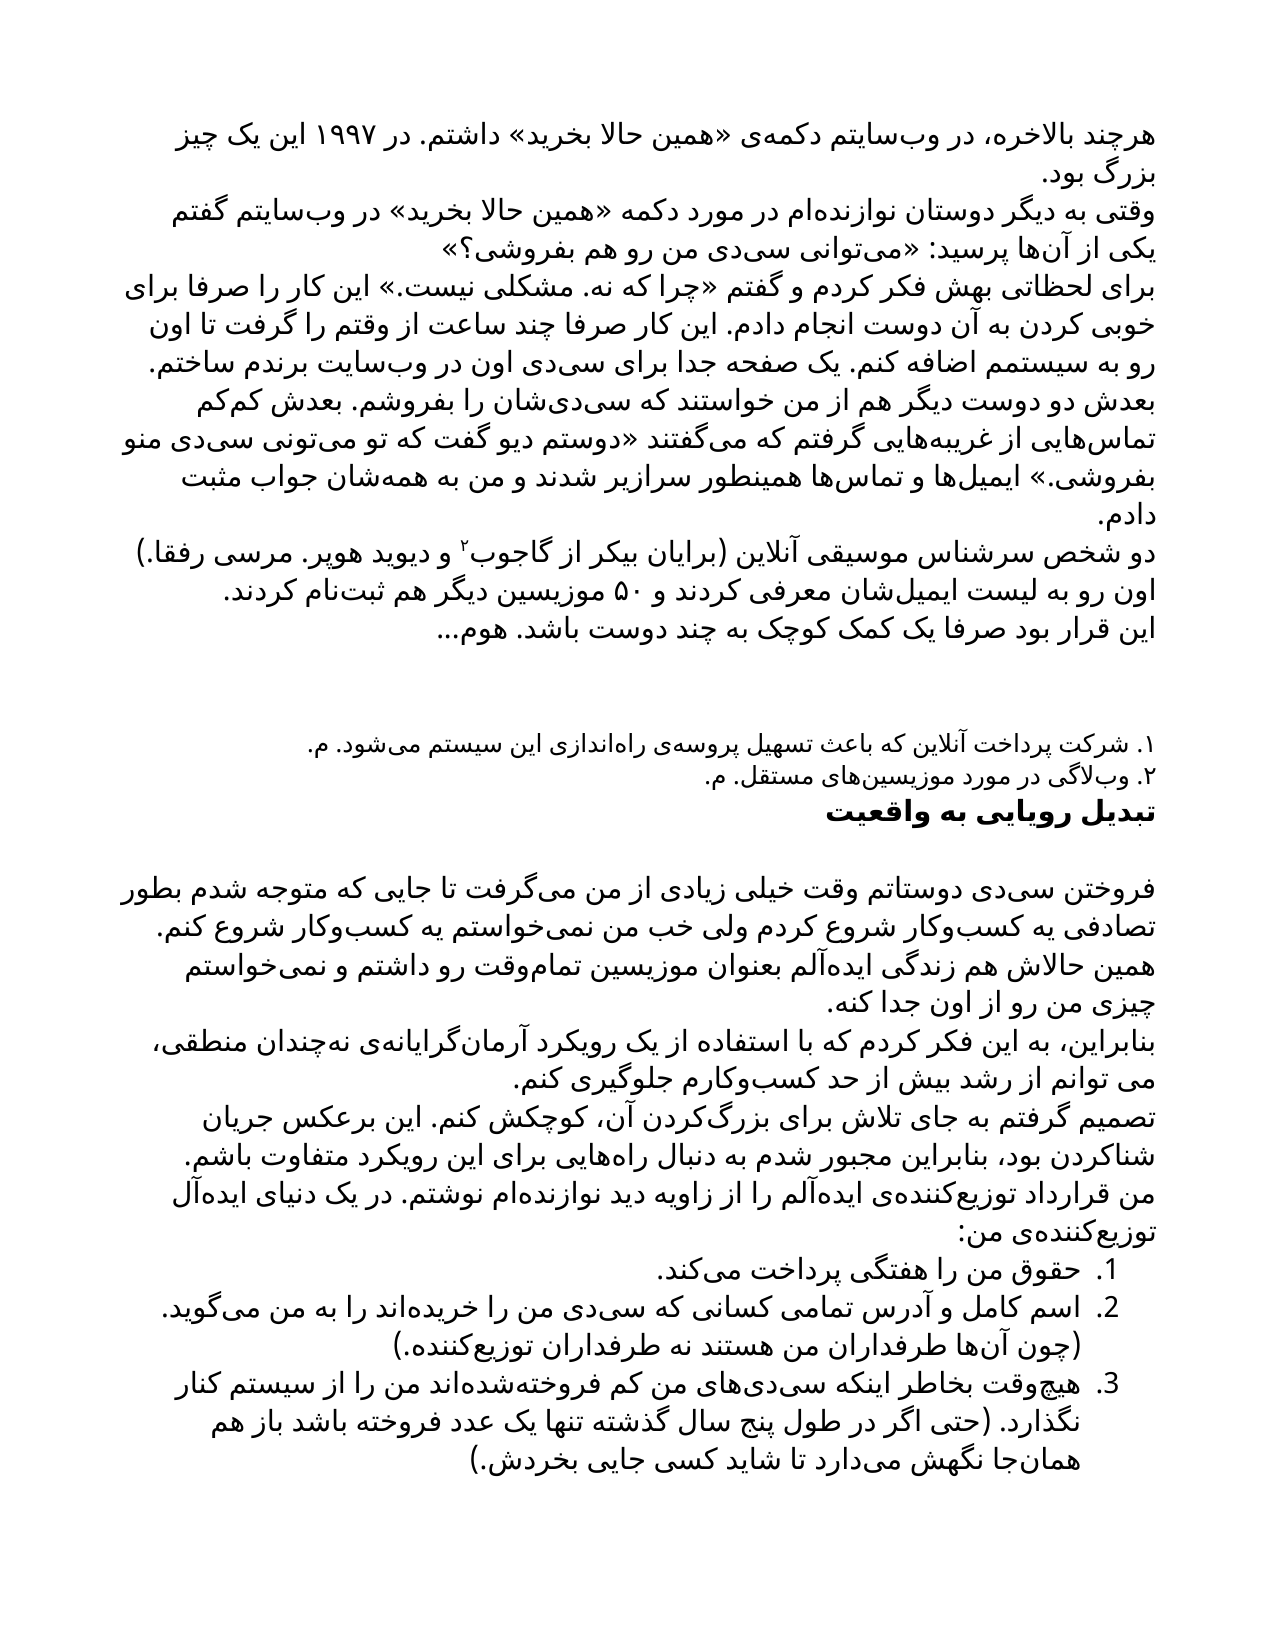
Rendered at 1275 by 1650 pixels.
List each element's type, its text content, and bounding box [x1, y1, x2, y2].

text من قرارداد توزیع‌کننده‌ی ایده‌آلم را از زاویه دید نوازنده‌ام نوشتم. در یک دنیای ایده‌آل توزیع‌کننده‌ی من: [118, 1177, 1157, 1253]
text تصمیم گرفتم به جای تلاش برای بزرگ‌کردن آن، کوچکش کنم. این برعکس جریان شناکردن بود، بنابراین مجبور شدم به دنبال راه‌هایی برای این رویکرد متفاوت باشم. [118, 1101, 1157, 1177]
text ۱. شرکت پرداخت آنلاین که باعث تسهیل پروسه‌ی راه‌اندازی این سیستم می‌شود. م. [118, 730, 1157, 762]
text برای لحظاتی بهش فکر کردم و گفتم «چرا که نه. مشکلی نیست.» این کار را صرفا برای خوبی کردن به آن دوست انجام دادم. این کار صرفا چند ساعت از وقتم را گرفت تا اون رو به سیستمم اضافه کنم. یک صفحه جدا برای سی‌دی اون در وب‌سایت برندم ساختم. [118, 270, 1157, 384]
list حقوق من را هفتگی پرداخت می‌کند. [118, 1253, 1119, 1291]
text ۲. وب‌لاگی در مورد موزیسین‌های مستقل. م. [118, 762, 1157, 795]
text بعدش دو دوست دیگر هم از من خواستند که سی‌دی‌شان را بفروشم. بعدش کم‌کم تماس‌هایی از غریبه‌هایی گرفتم که می‌گفتند «دوستم دیو گفت که تو می‌تونی سی‌دی منو بفروشی.» ایمیل‌ها و تماس‌ها همینطور سرازیر شدند و من به همه‌شان جواب مثبت دادم. [118, 384, 1157, 536]
list اسم کامل و آدرس تمامی کسانی که سی‌دی من را خریده‌اند را به من می‌گوید. (چون آن‌ها طرفداران من هستند نه طرفداران توزیع‌کننده.) [118, 1291, 1119, 1367]
text فروختن سی‌دی دوستاتم وقت خیلی زیادی از من می‌گرفت تا جایی که متوجه شدم بطور تصادفی یه کسب‌وکار شروع کردم ولی خب من نمی‌خواستم یه کسب‌وکار شروع کنم. همین حالاش هم زندگی ایده‌آلم بعنوان موزیسین تمام‌وقت رو داشتم و نمی‌خواستم چیزی من رو از اون جدا کنه. [118, 873, 1157, 1025]
text هرچند بالاخره، در وب‌سایتم دکمه‌ی «همین حالا بخرید» داشتم. در ۱۹۹۷ این یک چیز بزرگ بود. [118, 118, 1157, 194]
text این قرار بود صرفا یک کمک کوچک به چند دوست باشد. هوم... [118, 612, 1157, 650]
text دو شخص سرشناس موسیقی آنلاین (برایان بیکر از گاجوب۲ و دیوید هوپر. مرسی رفقا.) اون رو به لیست ایمیل‌شان معرفی کردند و ۵۰ موزیسین دیگر هم ثبت‌نام کردند. [118, 536, 1157, 612]
text تبدیل رویایی به واقعیت [118, 795, 1157, 833]
list هیچ‌وقت بخاطر اینکه سی‌دی‌های من کم فروخته‌شده‌اند من را از سیستم کنار نگذارد. (حتی اگر در طول پنج سال گذشته تنها یک عدد فروخته باشد باز هم همان‌جا نگهش می‌دارد تا شاید کسی جایی بخردش.) [118, 1367, 1119, 1481]
text بنابراین، به این فکر کردم که با استفاده از یک رویکرد آرمان‌گرایانه‌ی نه‌چندان منطقی، می توانم از رشد بیش از حد کسب‌وکارم جلوگیری کنم. [118, 1025, 1157, 1101]
text وقتی به دیگر دوستان نوازنده‌ام در مورد دکمه «همین حالا بخرید» در وب‌سایتم گفتم یکی از آن‌ها پرسید: «می‌توانی سی‌دی من رو هم بفروشی؟» [118, 194, 1157, 270]
